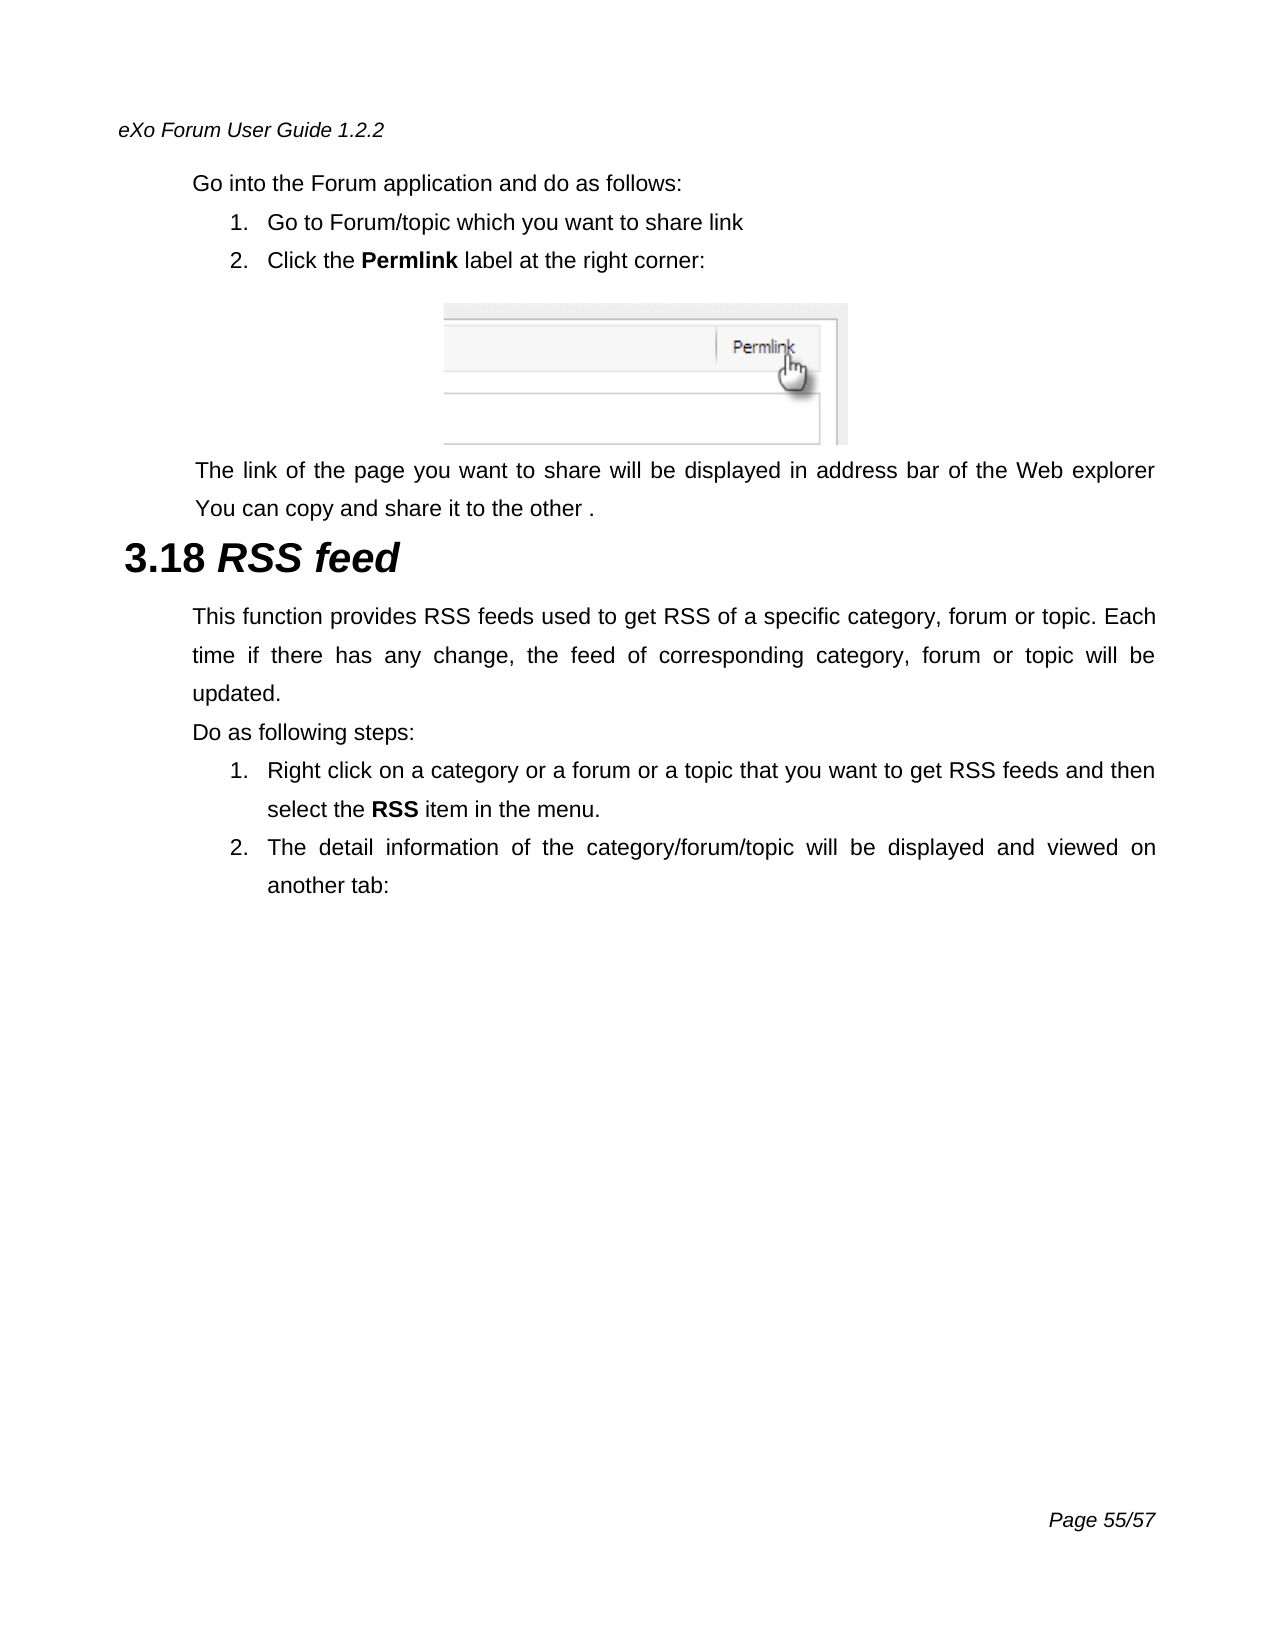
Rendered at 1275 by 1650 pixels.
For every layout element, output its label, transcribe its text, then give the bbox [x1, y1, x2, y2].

list Go to Forum/topic which you want to share link [229, 209, 1157, 235]
list The detail information of the category/forum/topic will be displayed and viewed on another tab: [229, 835, 1157, 899]
list Right click on a category or a forum or a topic that you want to get RSS feeds and then select the RSS item in the menu. [229, 758, 1157, 822]
text This function provides RSS feeds used to get RSS of a specific category, forum or topic. Each time if there has any change, the feed of corresponding category, forum or topic will be updated. [192, 604, 1157, 707]
text The link of the page you want to share will be displayed in address bar of the Web explorer You can copy and share it to the other . [195, 286, 1157, 521]
picture [443, 303, 849, 445]
list Click the Permlink label at the right corner: [229, 248, 1157, 273]
text Go into the Forum application and do as follows: [192, 171, 1157, 196]
subtitle RSS feed [124, 534, 1157, 581]
text Do as following steps: [192, 719, 1157, 745]
